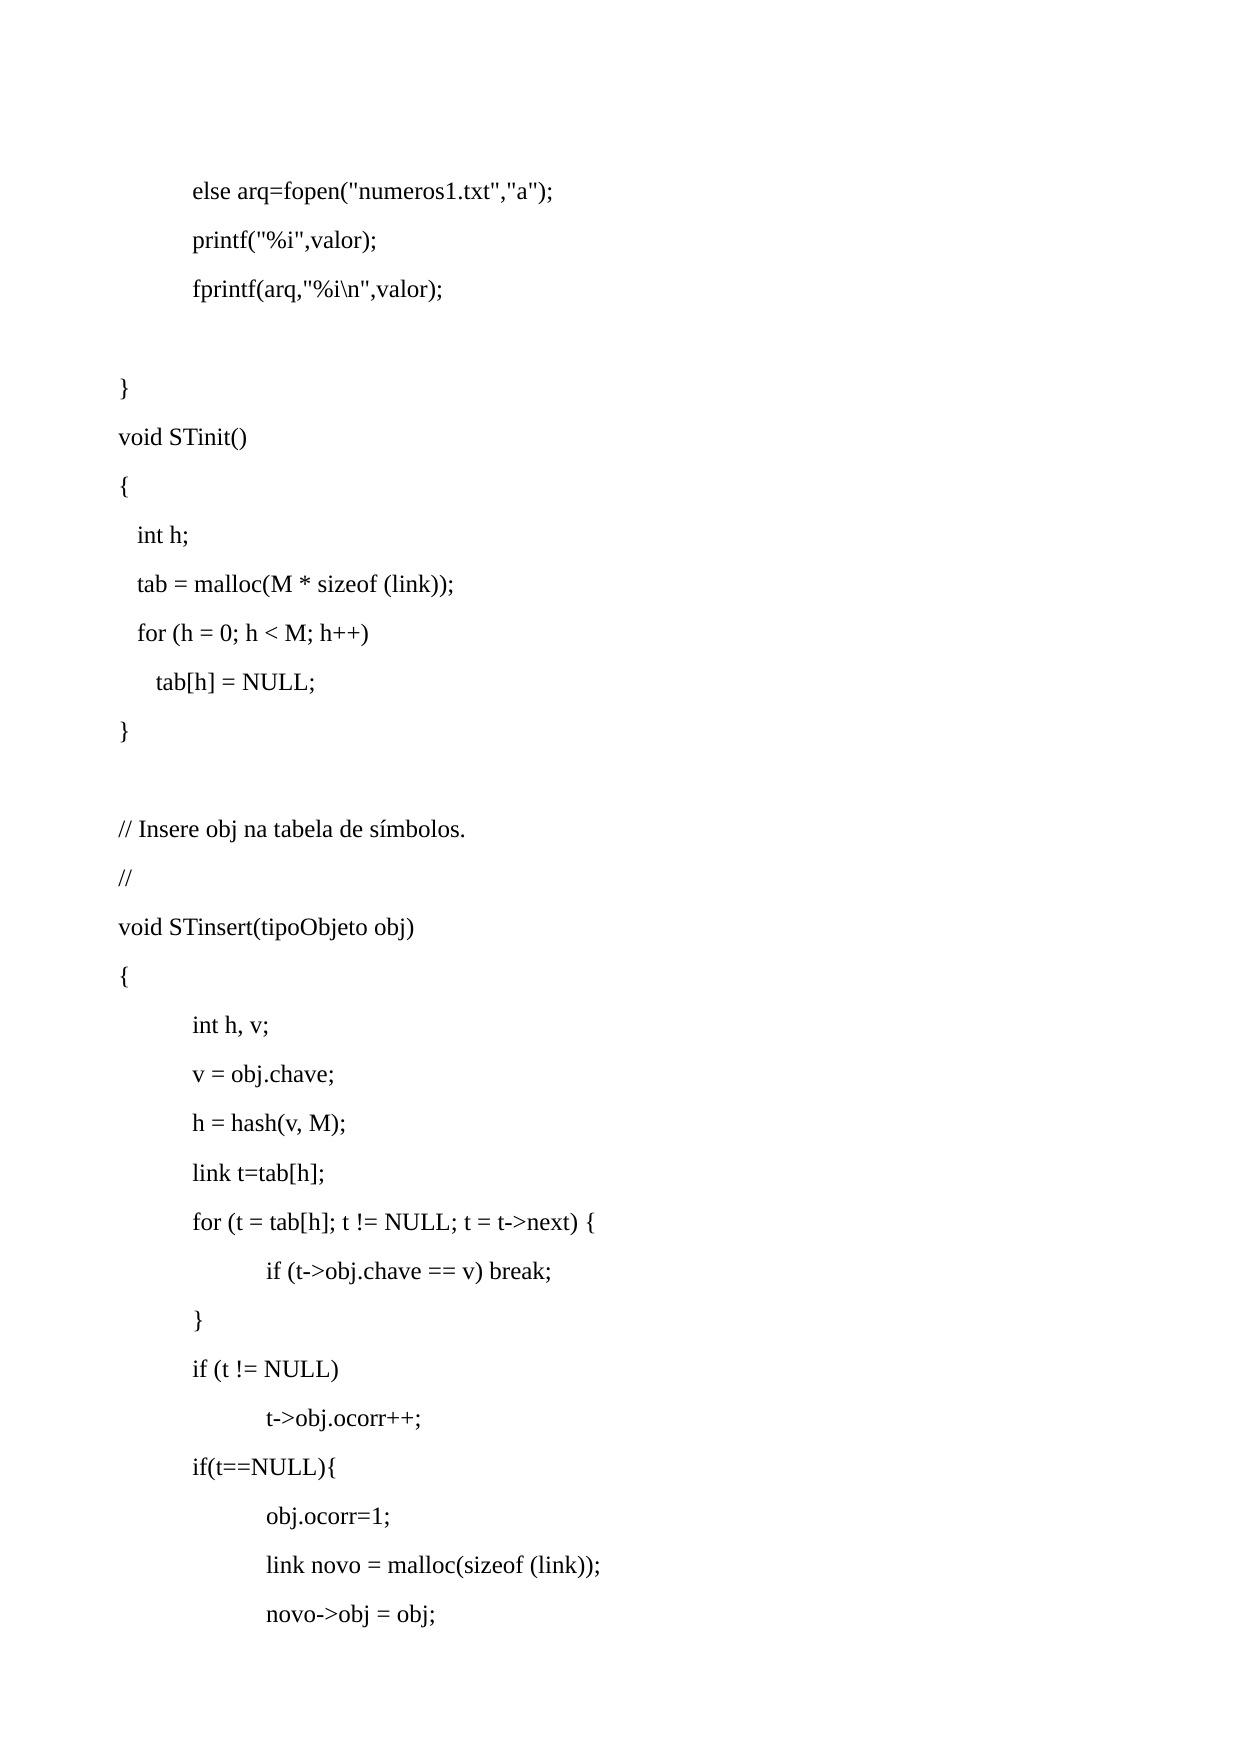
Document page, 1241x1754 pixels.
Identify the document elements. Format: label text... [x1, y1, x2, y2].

text printf("%i",valor); [118, 225, 1122, 254]
text link t=tab[h]; [118, 1158, 1122, 1186]
text t->obj.ocorr++; [118, 1403, 1122, 1432]
text // [118, 863, 1122, 892]
text { [118, 961, 1122, 990]
text tab[h] = NULL; [118, 667, 1122, 696]
text else arq=fopen("numeros1.txt","a"); [118, 176, 1122, 205]
text { [118, 471, 1122, 499]
text } [118, 1305, 1122, 1333]
text tab = malloc(M * sizeof (link)); [118, 569, 1122, 598]
text if(t==NULL){ [118, 1452, 1122, 1481]
text } [118, 373, 1122, 401]
text if (t != NULL) [118, 1354, 1122, 1383]
text void STinit() [118, 422, 1122, 450]
text v = obj.chave; [118, 1059, 1122, 1088]
text novo->obj = obj; [118, 1599, 1122, 1628]
text int h, v; [118, 1010, 1122, 1039]
text h = hash(v, M); [118, 1108, 1122, 1137]
text if (t->obj.chave == v) break; [118, 1256, 1122, 1284]
text int h; [118, 520, 1122, 548]
text for (t = tab[h]; t != NULL; t = t->next) { [118, 1207, 1122, 1235]
text fprintf(arq,"%i\n",valor); [118, 274, 1122, 303]
text void STinsert(tipoObjeto obj) [118, 912, 1122, 941]
text link novo = malloc(sizeof (link)); [118, 1550, 1122, 1579]
text // Insere obj na tabela de símbolos. [118, 814, 1122, 843]
text for (h = 0; h < M; h++) [118, 618, 1122, 647]
text obj.ocorr=1; [118, 1501, 1122, 1530]
text } [118, 716, 1122, 745]
